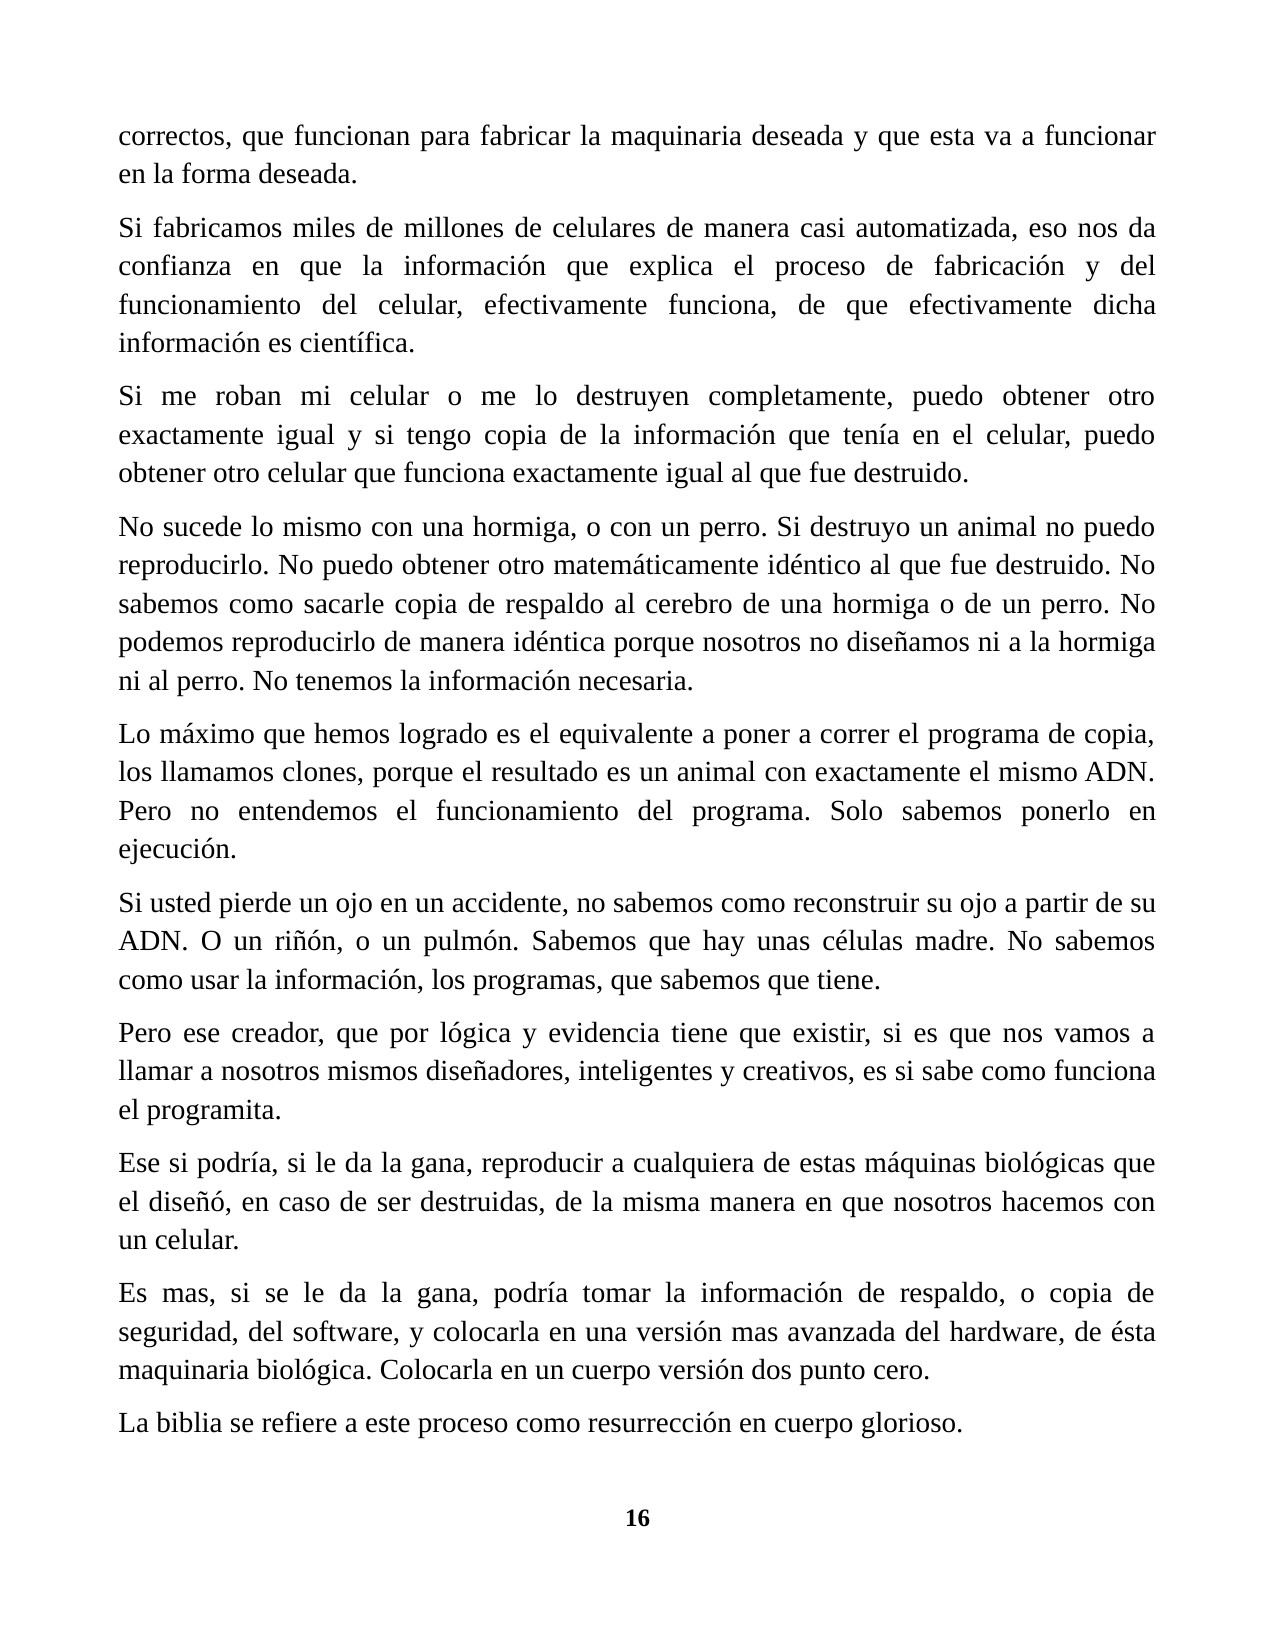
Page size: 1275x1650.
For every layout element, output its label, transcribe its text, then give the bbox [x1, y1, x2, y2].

text Si fabricamos miles de millones de celulares de manera casi automatizada, eso nos da confianza en que la información que explica el proceso de fabricación y del funcionamiento del celular, efectivamente funciona, de que efectivamente dicha información es científica. [118, 210, 1157, 359]
text No sucede lo mismo con una hormiga, o con un perro. Si destruyo un animal no puedo reproducirlo. No puedo obtener otro matemáticamente idéntico al que fue destruido. No sabemos como sacarle copia de respaldo al cerebro de una hormiga o de un perro. No podemos reproducirlo de manera idéntica porque nosotros no diseñamos ni a la hormiga ni al perro. No tenemos la información necesaria. [118, 509, 1157, 696]
text Si usted pierde un ojo en un accidente, no sabemos como reconstruir su ojo a partir de su ADN. O un riñón, o un pulmón. Sabemos que hay unas células madre. No sabemos como usar la información, los programas, que sabemos que tiene. [118, 885, 1157, 995]
text Lo máximo que hemos logrado es el equivalente a poner a correr el programa de copia, los llamamos clones, porque el resultado es un animal con exactamente el mismo ADN. Pero no entendemos el funcionamiento del programa. Solo sabemos ponerlo en ejecución. [118, 716, 1157, 865]
text Pero ese creador, que por lógica y evidencia tiene que existir, si es que nos vamos a llamar a nosotros mismos diseñadores, inteligentes y creativos, es si sabe como funciona el programita. [118, 1015, 1157, 1126]
text correctos, que funcionan para fabricar la maquinaria deseada y que esta va a funcionar en la forma deseada. [118, 118, 1157, 190]
text La biblia se refiere a este proceso como resurrección en cuerpo glorioso. [118, 1406, 1157, 1439]
text Es mas, si se le da la gana, podría tomar la información de respaldo, o copia de seguridad, del software, y colocarla en una versión mas avanzada del hardware, de ésta maquinaria biológica. Colocarla en un cuerpo versión dos punto cero. [118, 1275, 1157, 1386]
text Ese si podría, si le da la gana, reproducir a cualquiera de estas máquinas biológicas que el diseñó, en caso de ser destruidas, de la misma manera en que nosotros hacemos con un celular. [118, 1145, 1157, 1256]
text Si me roban mi celular o me lo destruyen completamente, puedo obtener otro exactamente igual y si tengo copia de la información que tenía en el celular, puedo obtener otro celular que funciona exactamente igual al que fue destruido. [118, 378, 1157, 489]
